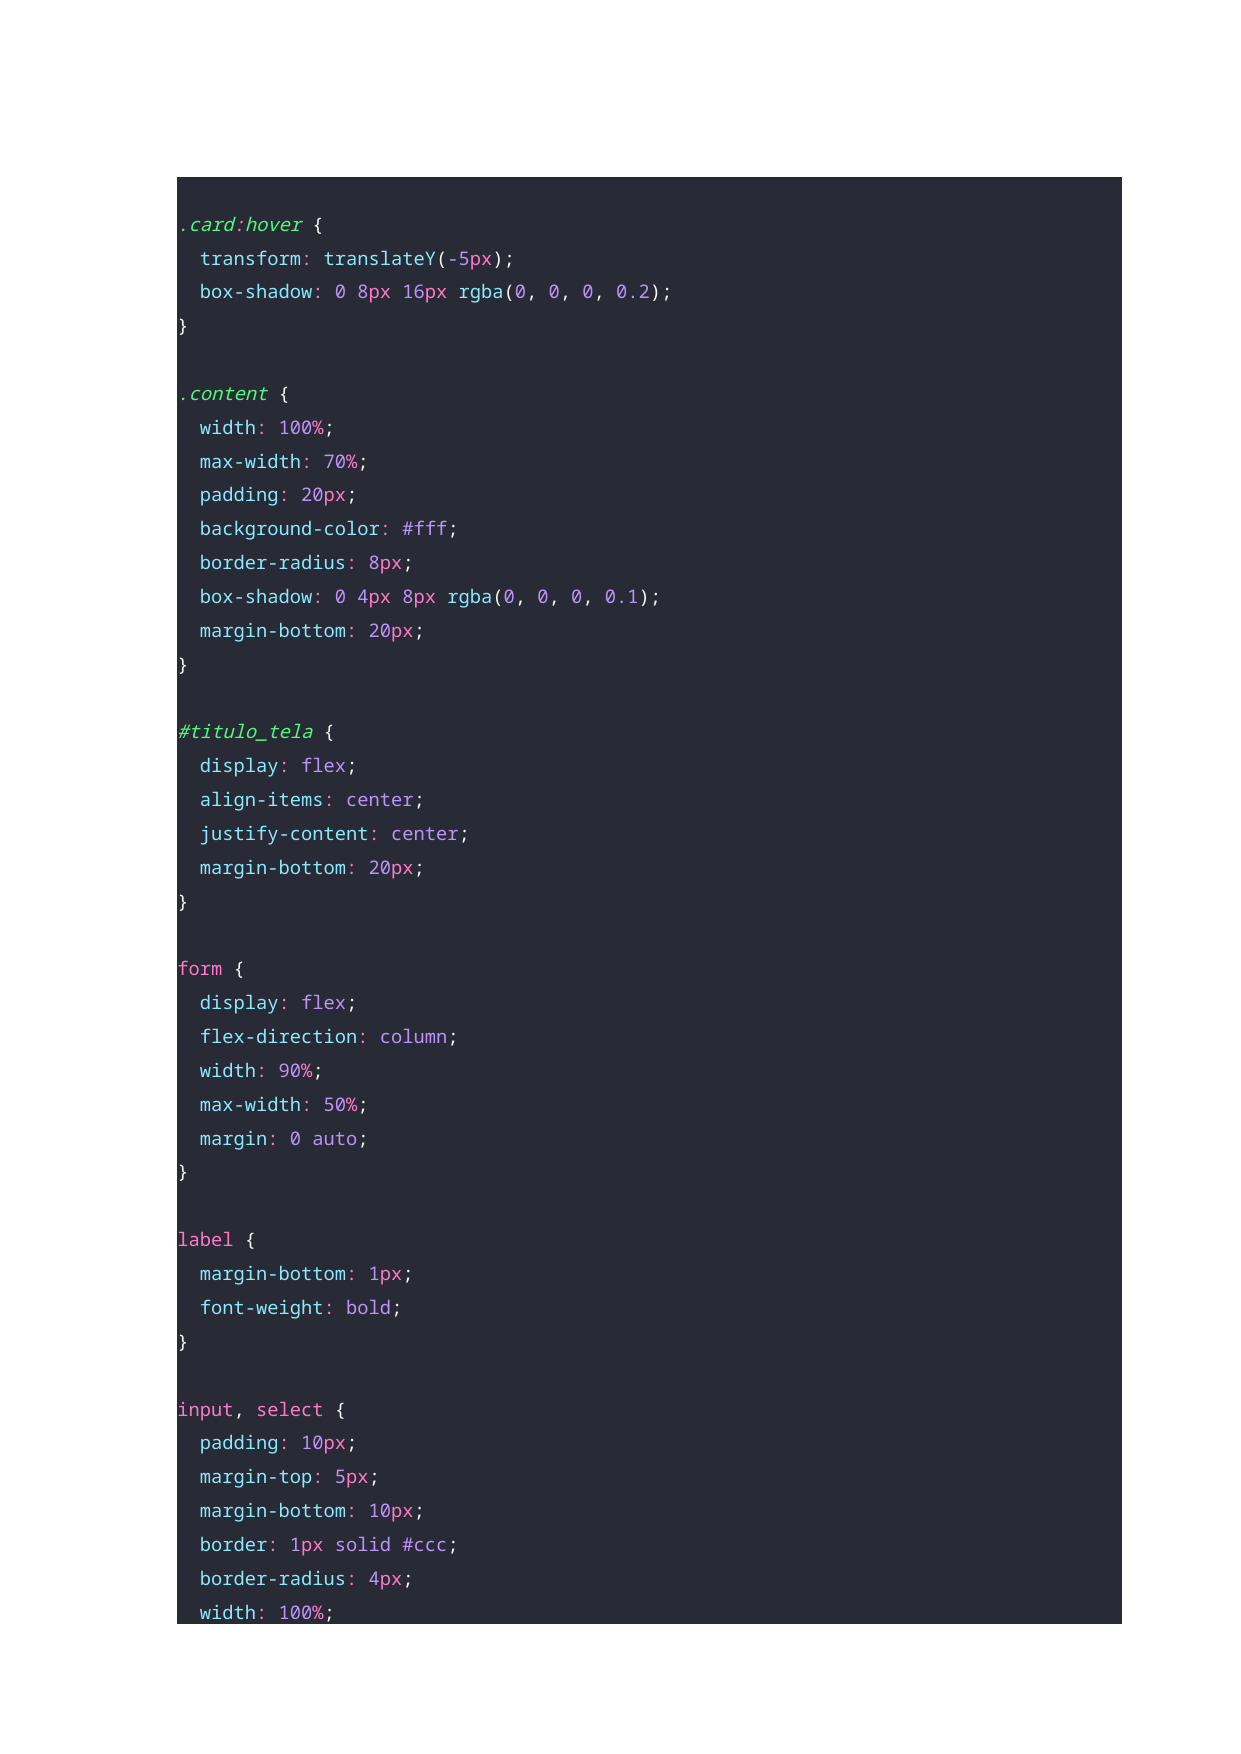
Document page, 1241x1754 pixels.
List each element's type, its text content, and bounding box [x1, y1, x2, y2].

text margin-bottom: 20px; [177, 617, 1122, 643]
text margin-bottom: 1px; [177, 1260, 1122, 1286]
text justify-content: center; [177, 820, 1122, 846]
text input, select { [177, 1396, 1122, 1421]
text border-radius: 4px; [177, 1565, 1122, 1591]
text margin-bottom: 10px; [177, 1497, 1122, 1523]
text margin: 0 auto; [177, 1125, 1122, 1151]
text font-weight: bold; [177, 1294, 1122, 1320]
text } [177, 1328, 1122, 1354]
text border-radius: 8px; [177, 549, 1122, 575]
text align-items: center; [177, 786, 1122, 812]
text flex-direction: column; [177, 1023, 1122, 1049]
text } [177, 312, 1122, 338]
text margin-top: 5px; [177, 1463, 1122, 1489]
text } [177, 651, 1122, 677]
text .card:hover { [177, 211, 1122, 236]
text box-shadow: 0 8px 16px rgba(0, 0, 0, 0.2); [177, 279, 1122, 304]
text max-width: 70%; [177, 448, 1122, 473]
text } [177, 888, 1122, 913]
text width: 100%; [177, 1599, 1122, 1624]
text max-width: 50%; [177, 1091, 1122, 1117]
text margin-bottom: 20px; [177, 854, 1122, 880]
text .content { [177, 380, 1122, 406]
text width: 100%; [177, 414, 1122, 439]
text padding: 20px; [177, 482, 1122, 507]
text box-shadow: 0 4px 8px rgba(0, 0, 0, 0.1); [177, 583, 1122, 609]
text } [177, 1159, 1122, 1184]
text background-color: #fff; [177, 516, 1122, 541]
text #titulo_tela { [177, 719, 1122, 744]
text form { [177, 956, 1122, 981]
text border: 1px solid #ccc; [177, 1531, 1122, 1557]
text padding: 10px; [177, 1430, 1122, 1455]
text display: flex; [177, 753, 1122, 778]
text width: 90%; [177, 1057, 1122, 1083]
text transform: translateY(-5px); [177, 245, 1122, 270]
text label { [177, 1227, 1122, 1252]
text display: flex; [177, 989, 1122, 1015]
